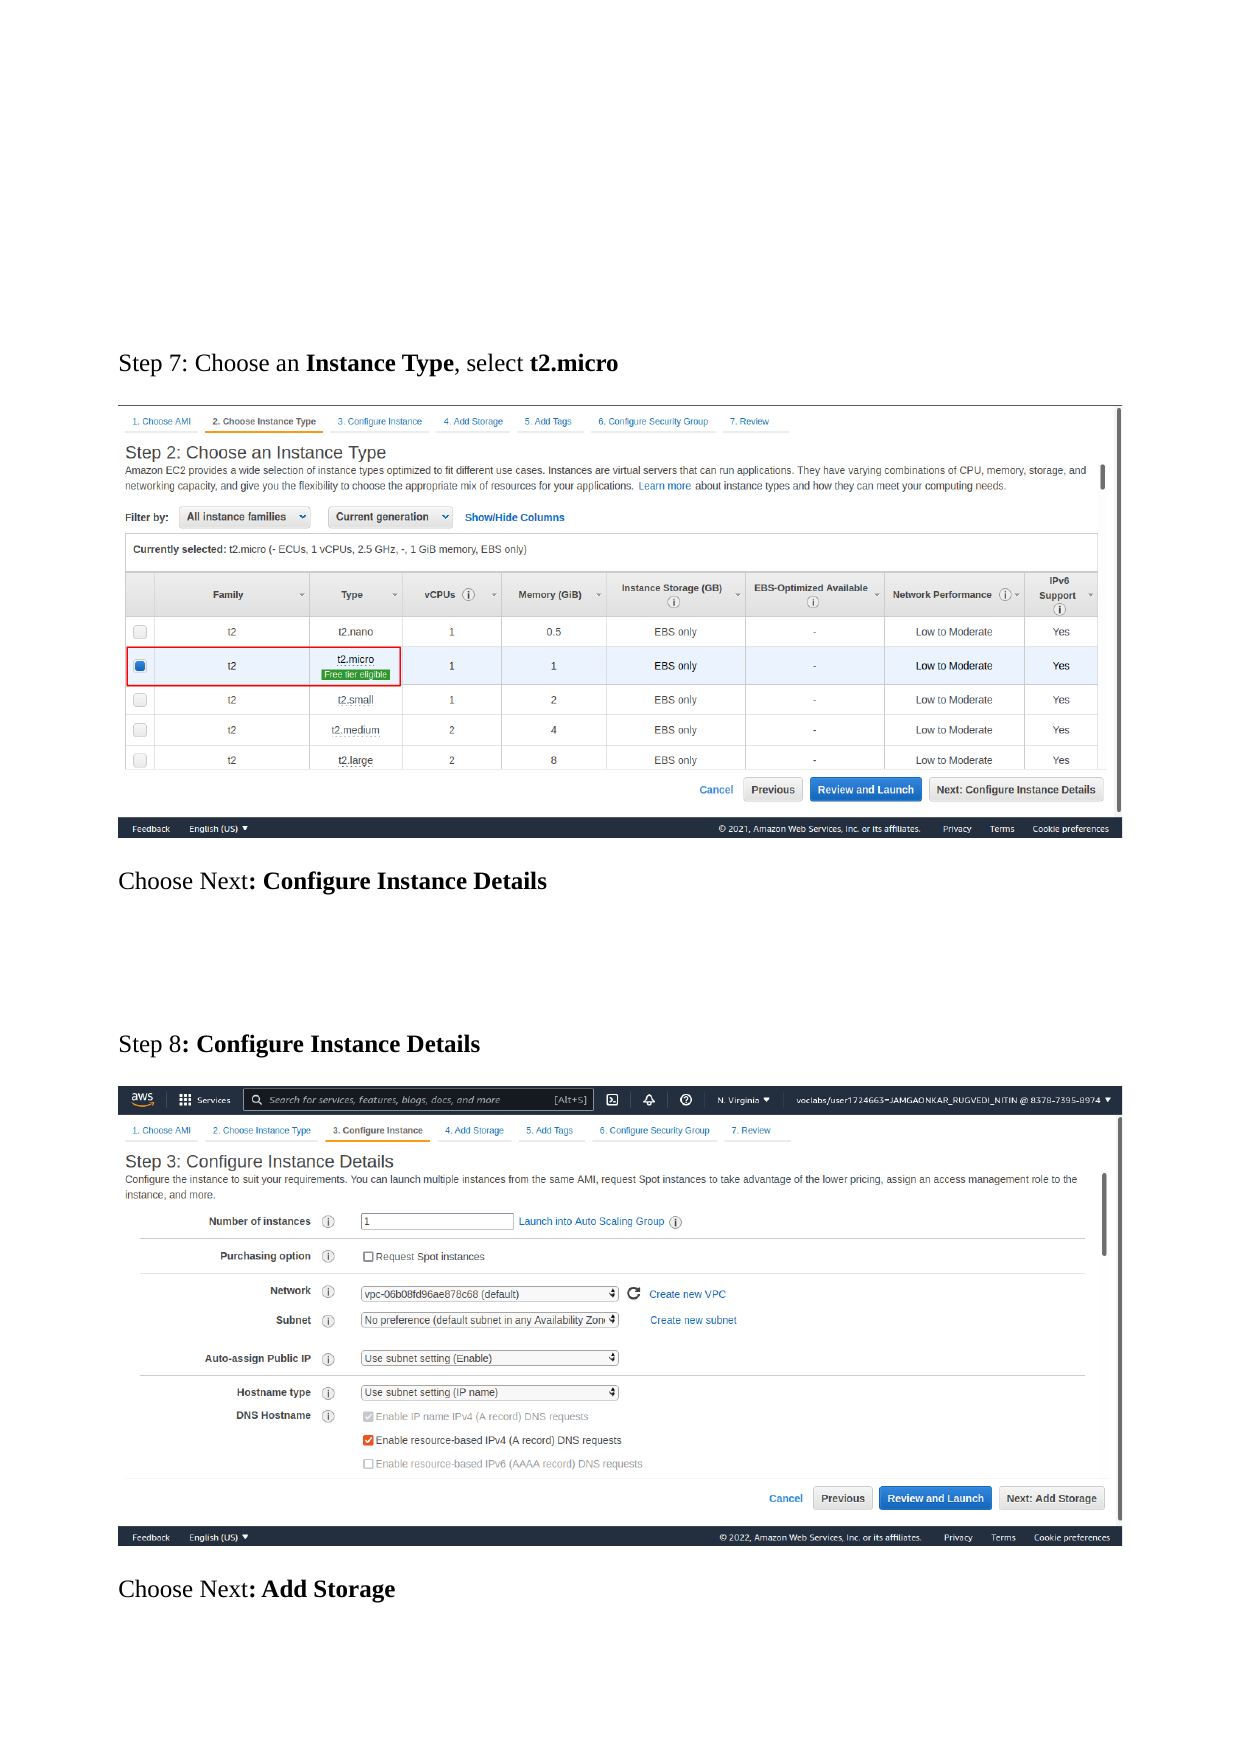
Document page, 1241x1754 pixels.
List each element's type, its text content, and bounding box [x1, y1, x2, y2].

text Step 8: Configure Instance Details [118, 1029, 1122, 1086]
text Step 7: Choose an Instance Type, select t2.micro [118, 348, 1122, 377]
picture [118, 405, 1123, 838]
text Choose Next: Add Storage [118, 1574, 1122, 1603]
picture [118, 1086, 1123, 1546]
text Choose Next: Configure Instance Details [118, 866, 1122, 895]
